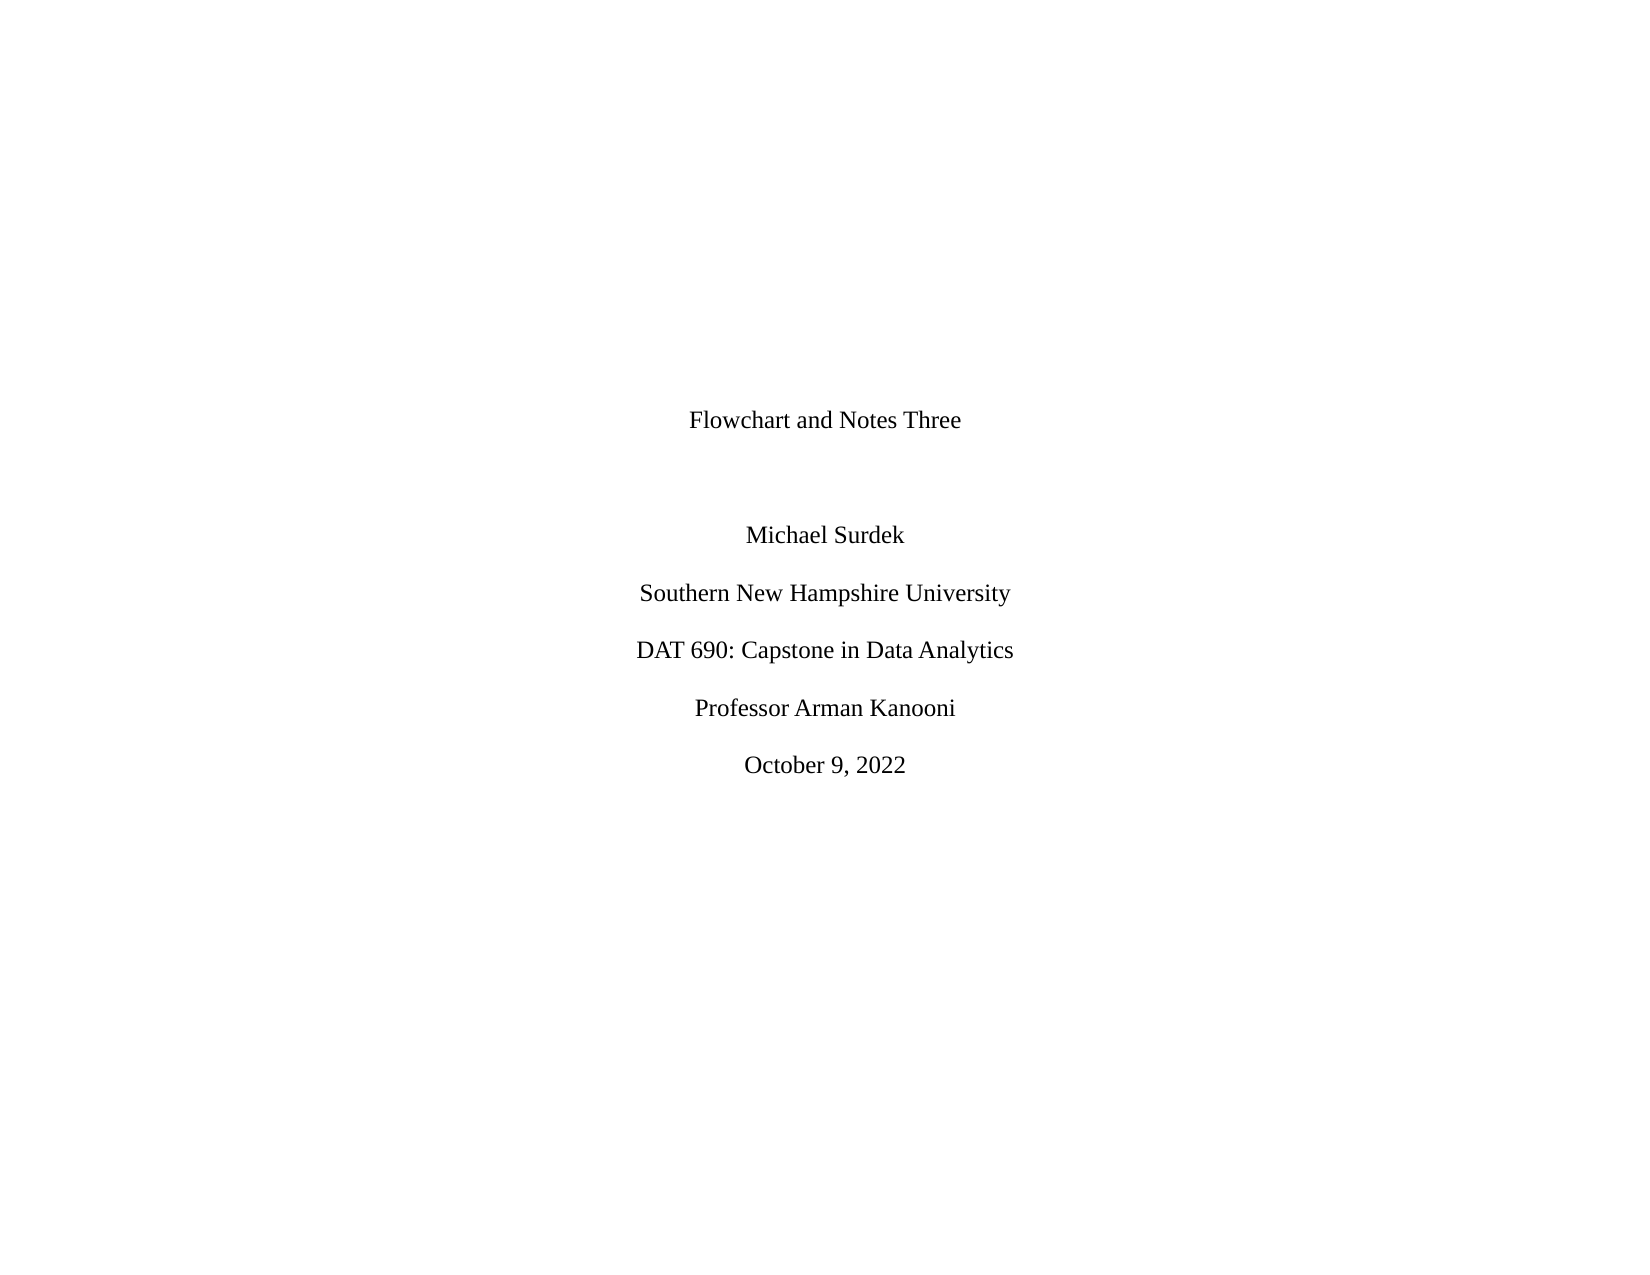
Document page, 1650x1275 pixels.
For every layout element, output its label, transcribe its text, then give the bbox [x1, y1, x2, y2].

text Michael Surdek [118, 521, 1532, 549]
text DAT 690: Capstone in Data Analytics [118, 636, 1532, 664]
subtitle Flowchart and Notes Three [118, 406, 1532, 434]
text Professor Arman Kanooni [118, 693, 1532, 722]
text Southern New Hampshire University [118, 578, 1532, 607]
text October 9, 2022 [118, 751, 1532, 779]
